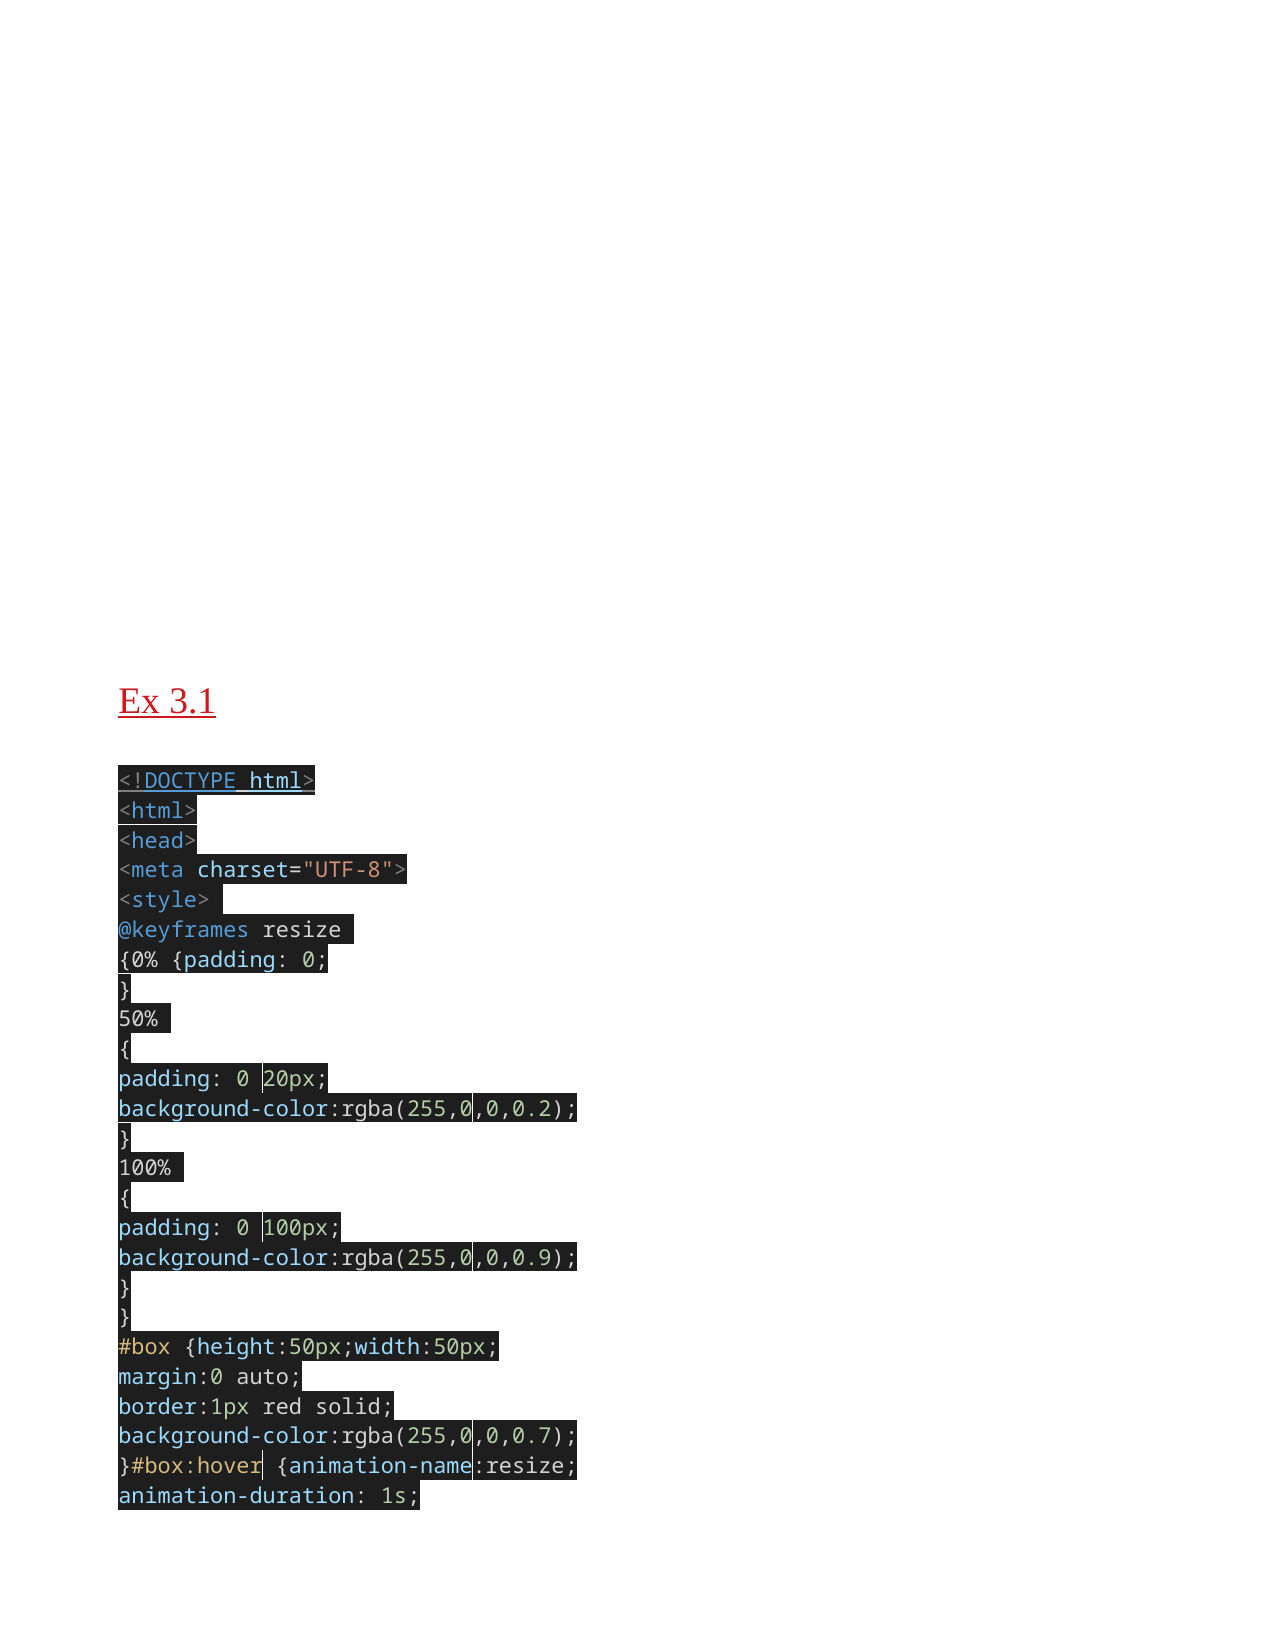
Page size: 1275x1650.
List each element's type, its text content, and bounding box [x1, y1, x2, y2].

text @keyframes resize [118, 914, 1157, 944]
text } [118, 1271, 1157, 1301]
text animation-duration: 1s; [118, 1480, 1157, 1510]
text #box {height:50px;width:50px; [118, 1331, 1157, 1361]
text <meta charset="UTF-8"> [118, 854, 1157, 884]
text {0% {padding: 0; [118, 944, 1157, 973]
text { [118, 1182, 1157, 1212]
text } [118, 1122, 1157, 1152]
text padding: 0 100px; [118, 1212, 1157, 1242]
text background-color:rgba(255,0,0,0.2); [118, 1093, 1157, 1122]
text <style> [118, 884, 1157, 914]
text padding: 0 20px; [118, 1063, 1157, 1093]
text margin:0 auto; [118, 1361, 1157, 1391]
text background-color:rgba(255,0,0,0.9); [118, 1242, 1157, 1271]
text <html> [118, 795, 1157, 824]
text }#box:hover {animation-name:resize; [118, 1450, 1157, 1480]
text 50% [118, 1003, 1157, 1033]
text } [118, 973, 1157, 1003]
text Ex 3.1 [118, 679, 1157, 722]
text 100% [118, 1152, 1157, 1182]
text <!DOCTYPE html> [118, 765, 1157, 795]
text <head> [118, 824, 1157, 854]
text border:1px red solid; [118, 1391, 1157, 1420]
text { [118, 1033, 1157, 1063]
text } [118, 1301, 1157, 1331]
text background-color:rgba(255,0,0,0.7); [118, 1420, 1157, 1450]
